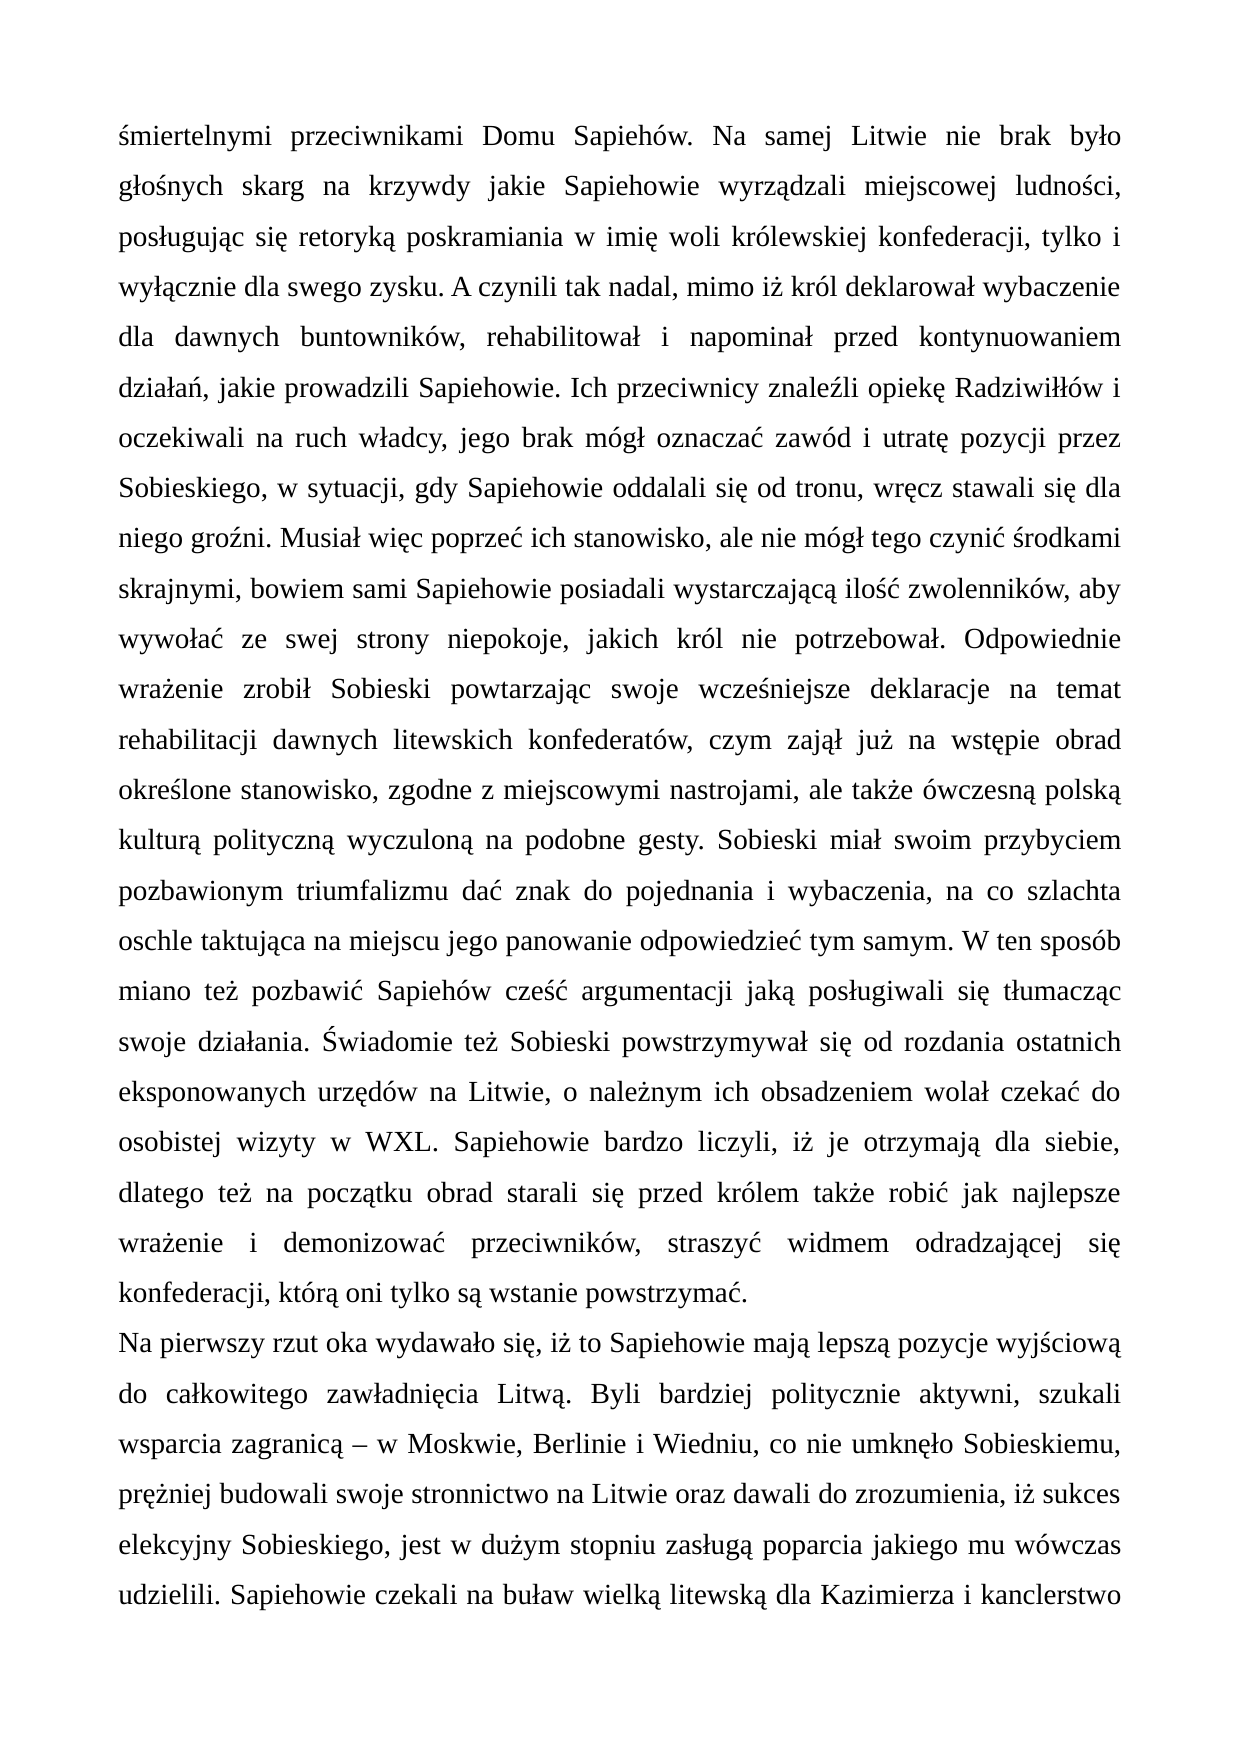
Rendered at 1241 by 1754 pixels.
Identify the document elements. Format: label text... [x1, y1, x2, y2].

text śmiertelnymi przeciwnikami Domu Sapiehów. Na samej Litwie nie brak było głośnych skarg na krzywdy jakie Sapiehowie wyrządzali miejscowej ludności, posługując się retoryką poskramiania w imię woli królewskiej konfederacji, tylko i wyłącznie dla swego zysku. A czynili tak nadal, mimo iż król deklarował wybaczenie dla dawnych buntowników, rehabilitował i napominał przed kontynuowaniem działań, jakie prowadzili Sapiehowie. Ich przeciwnicy znaleźli opiekę Radziwiłłów i oczekiwali na ruch władcy, jego brak mógł oznaczać zawód i utratę pozycji przez Sobieskiego, w sytuacji, gdy Sapiehowie oddalali się od tronu, wręcz stawali się dla niego groźni. Musiał więc poprzeć ich stanowisko, ale nie mógł tego czynić środkami skrajnymi, bowiem sami Sapiehowie posiadali wystarczającą ilość zwolenników, aby wywołać ze swej strony niepokoje, jakich król nie potrzebował. Odpowiednie wrażenie zrobił Sobieski powtarzając swoje wcześniejsze deklaracje na temat rehabilitacji dawnych litewskich konfederatów, czym zajął już na wstępie obrad określone stanowisko, zgodne z miejscowymi nastrojami, ale także ówczesną polską kulturą polityczną wyczuloną na podobne gesty. Sobieski miał swoim przybyciem pozbawionym triumfalizmu dać znak do pojednania i wybaczenia, na co szlachta oschle taktująca na miejscu jego panowanie odpowiedzieć tym samym. W ten sposób miano też pozbawić Sapiehów cześć argumentacji jaką posługiwali się tłumacząc swoje działania. Świadomie też Sobieski powstrzymywał się od rozdania ostatnich eksponowanych urzędów na Litwie, o należnym ich obsadzeniem wolał czekać do osobistej wizyty w WXL. Sapiehowie bardzo liczyli, iż je otrzymają dla siebie, dlatego też na początku obrad starali się przed królem także robić jak najlepsze wrażenie i demonizować przeciwników, straszyć widmem odradzającej się konfederacji, którą oni tylko są wstanie powstrzymać. [118, 118, 1122, 1309]
text Na pierwszy rzut oka wydawało się, iż to Sapiehowie mają lepszą pozycje wyjściową do całkowitego zawładnięcia Litwą. Byli bardziej politycznie aktywni, szukali wsparcia zagranicą – w Moskwie, Berlinie i Wiedniu, co nie umknęło Sobieskiemu, prężniej budowali swoje stronnictwo na Litwie oraz dawali do zrozumienia, iż sukces elekcyjny Sobieskiego, jest w dużym stopniu zasługą poparcia jakiego mu wówczas udzielili. Sapiehowie czekali na buław wielką litewską dla Kazimierza i kanclerstwo [118, 1326, 1122, 1611]
